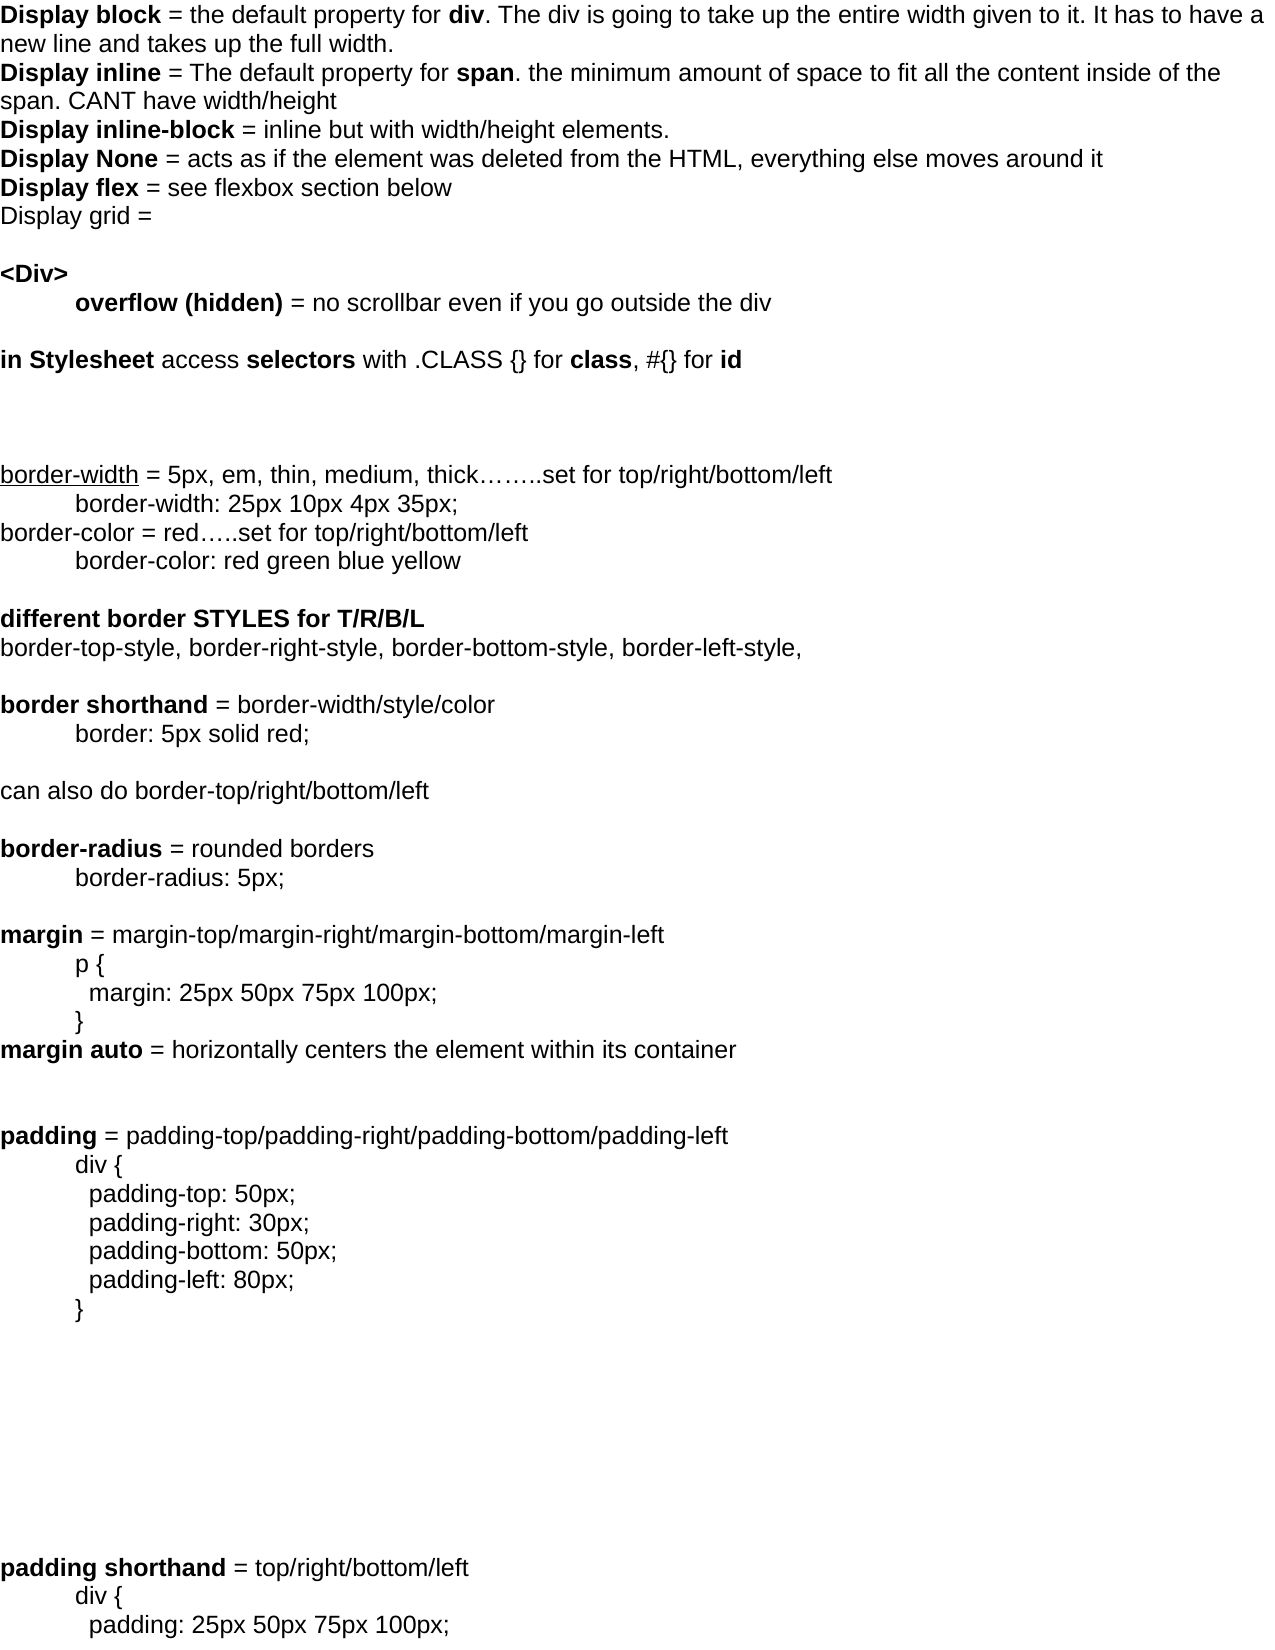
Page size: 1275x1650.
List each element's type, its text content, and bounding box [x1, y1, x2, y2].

text border-radius = rounded borders [0, 834, 1275, 862]
text margin: 25px 50px 75px 100px; [75, 977, 1275, 1006]
text margin = margin-top/margin-right/margin-bottom/margin-left [0, 920, 1275, 949]
text can also do border-top/right/bottom/left [0, 776, 1275, 805]
text different border STYLES for T/R/B/L [0, 604, 1275, 632]
text div { [75, 1581, 1275, 1610]
text Display block = the default property for div. The div is going to take up the entire width given to it. It has to have a new line and takes up the full width. [0, 0, 1275, 57]
text in Stylesheet access selectors with .CLASS {} for class, #{} for id [0, 345, 1275, 374]
text border shorthand = border-width/style/color [0, 690, 1275, 719]
text <Div> [0, 259, 1275, 287]
text padding shorthand = top/right/bottom/left [0, 1552, 1275, 1581]
text padding-top: 50px; [75, 1179, 1275, 1207]
text } [75, 1006, 1275, 1035]
text border-radius: 5px; [0, 862, 1275, 891]
text padding-right: 30px; [75, 1207, 1275, 1236]
text padding-bottom: 50px; [75, 1236, 1275, 1265]
text padding: 25px 50px 75px 100px; [75, 1610, 1275, 1639]
text padding-left: 80px; [75, 1265, 1275, 1294]
text margin auto = horizontally centers the element within its container [0, 1035, 1275, 1064]
text Display inline-block = inline but with width/height elements. [0, 115, 1275, 144]
text p { [75, 949, 1275, 977]
text } [75, 1294, 1275, 1322]
text border: 5px solid red; [0, 719, 1275, 747]
text padding = padding-top/padding-right/padding-bottom/padding-left [0, 1121, 1275, 1150]
text overflow (hidden) = no scrollbar even if you go outside the div [0, 287, 1275, 316]
text border-width = 5px, em, thin, medium, thick……..set for top/right/bottom/left [0, 460, 1275, 489]
text Display flex = see flexbox section below [0, 172, 1275, 201]
text border-color: red green blue yellow [0, 546, 1275, 575]
text Display None = acts as if the element was deleted from the HTML, everything else moves around it [0, 144, 1275, 172]
text Display grid = [0, 201, 1275, 230]
text Display inline = The default property for span. the minimum amount of space to fit all the content inside of the span. CANT have width/height [0, 57, 1275, 115]
text div { [75, 1150, 1275, 1179]
text border-top-style, border-right-style, border-bottom-style, border-left-style, [0, 632, 1275, 661]
text border-width: 25px 10px 4px 35px; [0, 489, 1275, 517]
text border-color = red…..set for top/right/bottom/left [0, 517, 1275, 546]
